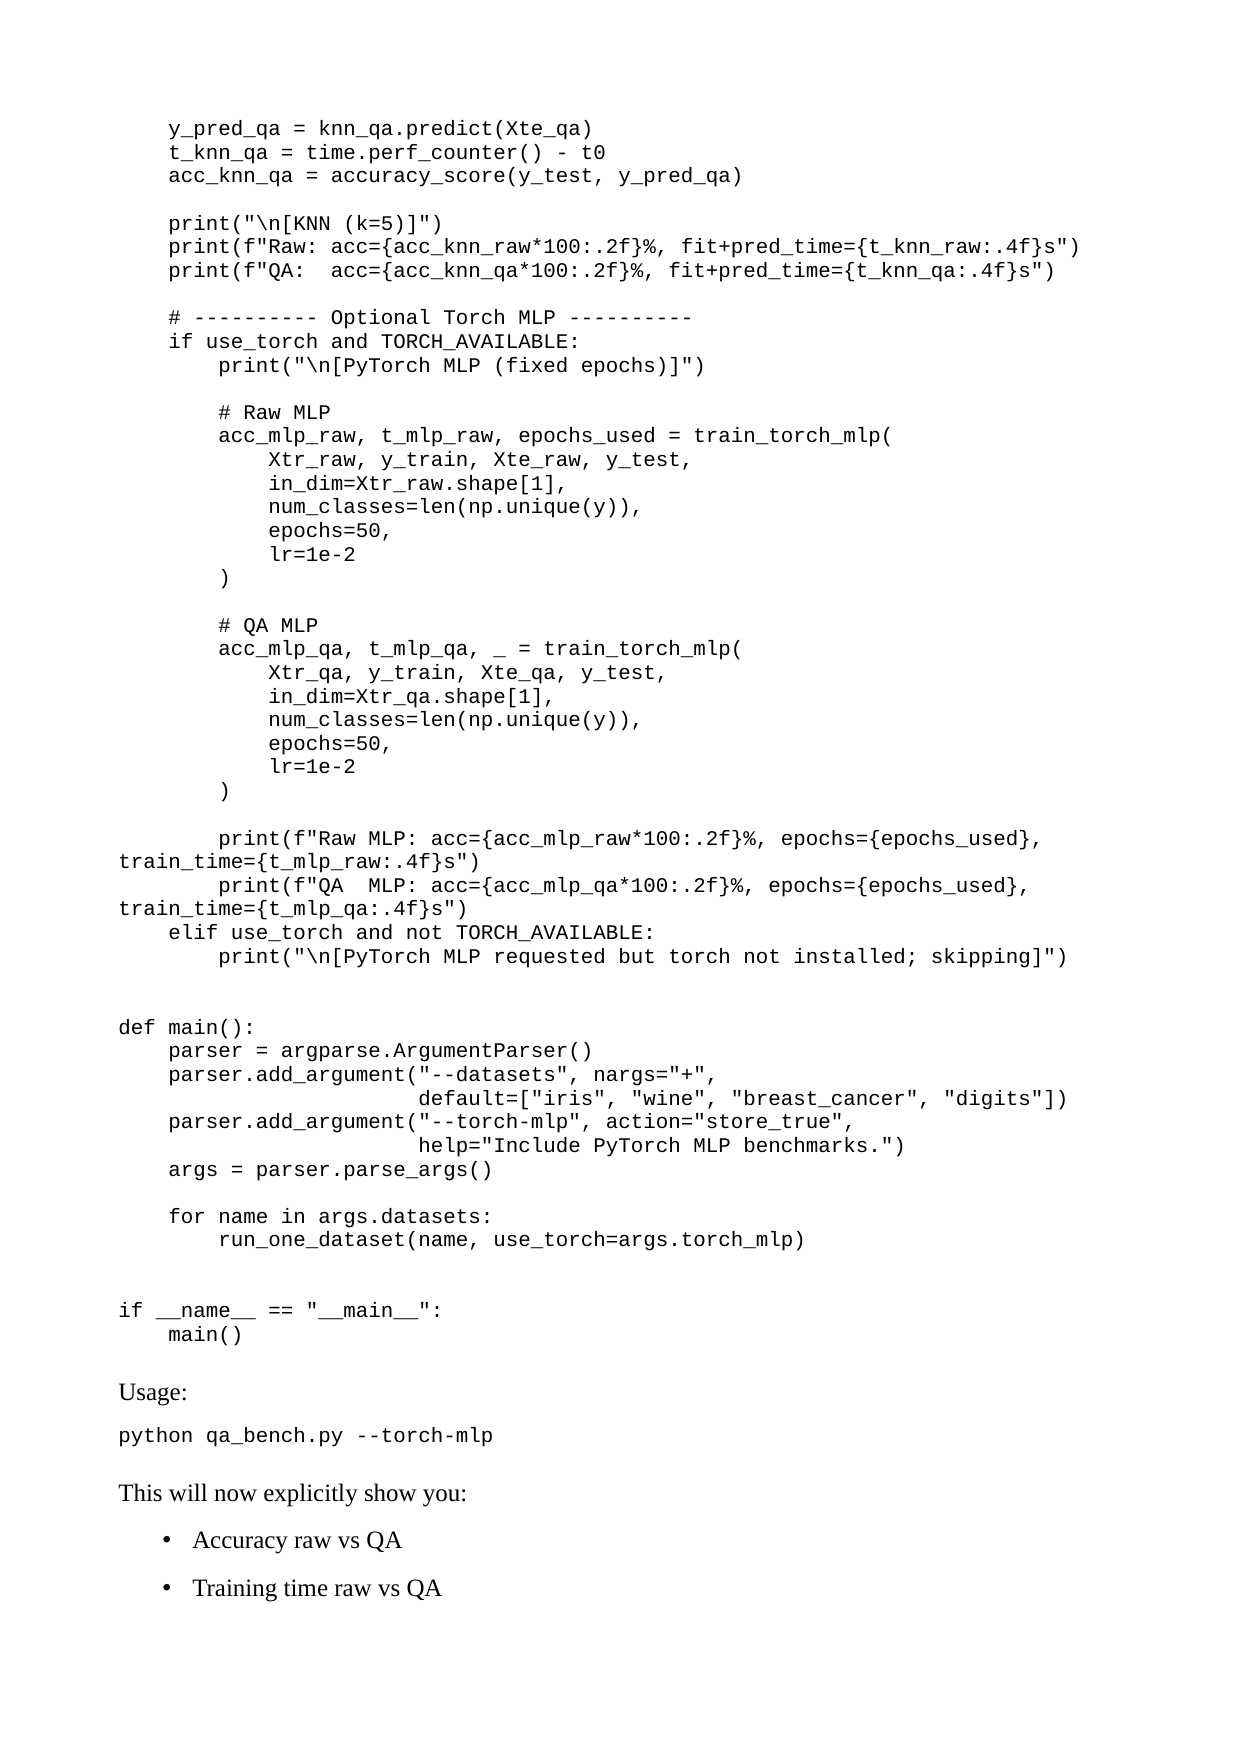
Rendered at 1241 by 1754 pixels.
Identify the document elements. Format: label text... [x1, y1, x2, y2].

text print(f"QA: acc={acc_knn_qa*100:.2f}%, fit+pred_time={t_knn_qa:.4f}s") [118, 260, 1122, 284]
list Training time raw vs QA [162, 1573, 1122, 1602]
text if use_torch and TORCH_AVAILABLE: [118, 331, 1122, 354]
text print("\n[KNN (k=5)]") [118, 213, 1122, 236]
text parser.add_argument("--torch-mlp", action="store_true", [118, 1111, 1122, 1135]
text # Raw MLP [118, 402, 1122, 426]
text # QA MLP [118, 615, 1122, 638]
text lr=1e-2 [118, 544, 1122, 567]
text t_knn_qa = time.perf_counter() - t0 [118, 142, 1122, 165]
text print(f"QA MLP: acc={acc_mlp_qa*100:.2f}%, epochs={epochs_used}, train_time={t_mlp_qa:.4f}s") [118, 875, 1122, 922]
text y_pred_qa = knn_qa.predict(Xte_qa) [118, 118, 1122, 142]
text lr=1e-2 [118, 757, 1122, 780]
text print("\n[PyTorch MLP (fixed epochs)]") [118, 354, 1122, 378]
text This will now explicitly show you: [118, 1478, 1122, 1507]
text acc_mlp_raw, t_mlp_raw, epochs_used = train_torch_mlp( [118, 426, 1122, 449]
text ) [118, 567, 1122, 591]
text args = parser.parse_args() [118, 1158, 1122, 1182]
text elif use_torch and not TORCH_AVAILABLE: [118, 922, 1122, 946]
text Xtr_qa, y_train, Xte_qa, y_test, [118, 662, 1122, 686]
text print(f"Raw MLP: acc={acc_mlp_raw*100:.2f}%, epochs={epochs_used}, train_time={t_mlp_raw:.4f}s") [118, 827, 1122, 875]
text in_dim=Xtr_raw.shape[1], [118, 473, 1122, 496]
text acc_mlp_qa, t_mlp_qa, _ = train_torch_mlp( [118, 638, 1122, 662]
text acc_knn_qa = accuracy_score(y_test, y_pred_qa) [118, 165, 1122, 189]
text help="Include PyTorch MLP benchmarks.") [118, 1135, 1122, 1158]
text def main(): [118, 1017, 1122, 1040]
text python qa_bench.py --torch-mlp [118, 1425, 1122, 1448]
text print("\n[PyTorch MLP requested but torch not installed; skipping]") [118, 946, 1122, 969]
text epochs=50, [118, 733, 1122, 757]
text print(f"Raw: acc={acc_knn_raw*100:.2f}%, fit+pred_time={t_knn_raw:.4f}s") [118, 236, 1122, 260]
text parser = argparse.ArgumentParser() [118, 1040, 1122, 1064]
text num_classes=len(np.unique(y)), [118, 709, 1122, 733]
list Accuracy raw vs QA [162, 1526, 1122, 1554]
text num_classes=len(np.unique(y)), [118, 496, 1122, 520]
text epochs=50, [118, 520, 1122, 544]
text ) [118, 780, 1122, 804]
text in_dim=Xtr_qa.shape[1], [118, 686, 1122, 709]
text if __name__ == "__main__": [118, 1300, 1122, 1324]
text Xtr_raw, y_train, Xte_raw, y_test, [118, 449, 1122, 473]
text default=["iris", "wine", "breast_cancer", "digits"]) [118, 1088, 1122, 1111]
text run_one_dataset(name, use_torch=args.torch_mlp) [118, 1229, 1122, 1253]
text parser.add_argument("--datasets", nargs="+", [118, 1064, 1122, 1088]
text for name in args.datasets: [118, 1206, 1122, 1229]
text main() [118, 1324, 1122, 1348]
text # ---------- Optional Torch MLP ---------- [118, 307, 1122, 331]
text Usage: [118, 1377, 1122, 1406]
